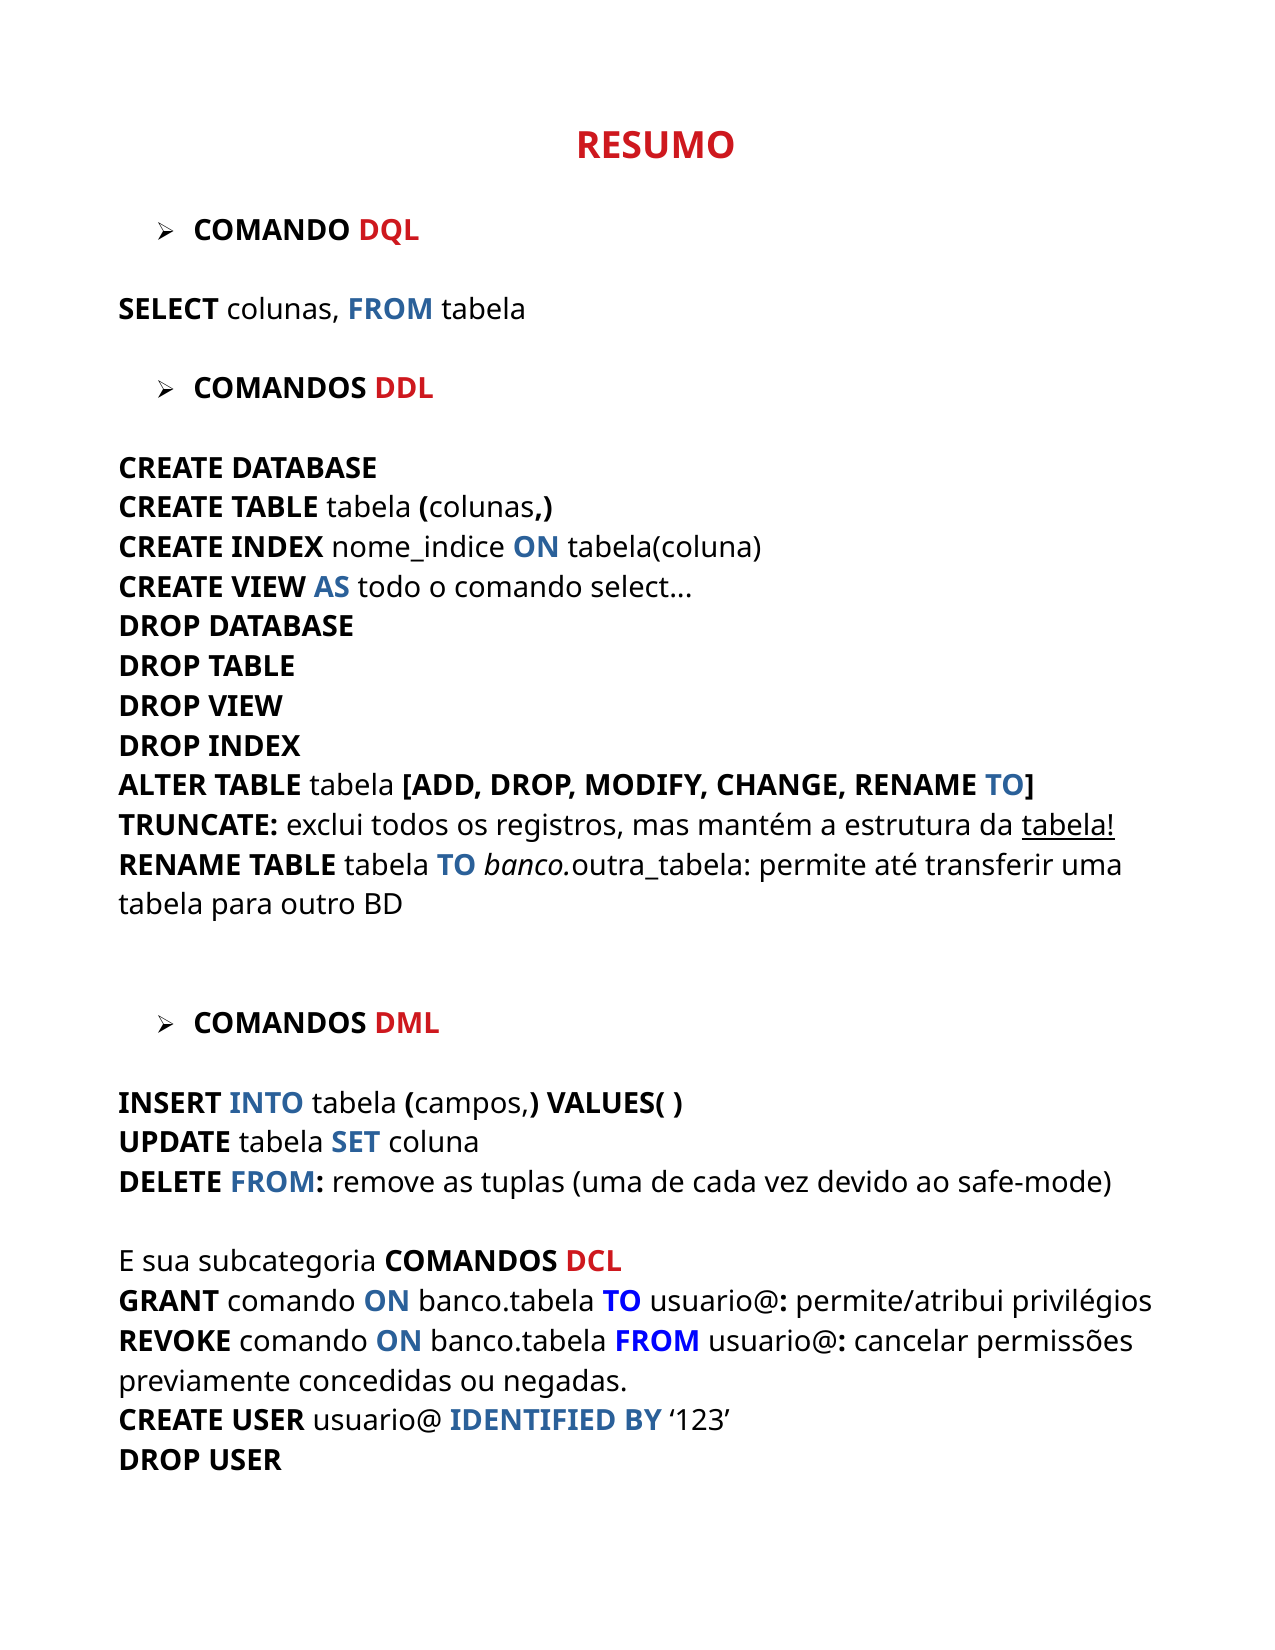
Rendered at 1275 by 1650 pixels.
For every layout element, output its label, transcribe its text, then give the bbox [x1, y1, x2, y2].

text DROP TABLE [118, 645, 1193, 685]
text DROP DATABASE [118, 606, 1193, 645]
text SELECT colunas, FROM tabela [118, 288, 1193, 328]
text REVOKE comando ON banco.tabela FROM usuario@: cancelar permissões previamente concedidas ou negadas. [118, 1320, 1193, 1399]
text DELETE FROM: remove as tuplas (uma de cada vez devido ao safe-mode) [118, 1161, 1193, 1201]
text DROP VIEW [118, 685, 1193, 725]
text RESUMO [118, 118, 1193, 169]
text RENAME TABLE tabela TO banco.outra_tabela: permite até transferir uma tabela para outro BD [118, 844, 1193, 923]
text CREATE VIEW AS todo o comando select... [118, 566, 1193, 606]
list COMANDOS DML [156, 1003, 1193, 1042]
text E sua subcategoria COMANDOS DCL [118, 1241, 1193, 1280]
list COMANDOS DDL [156, 368, 1193, 407]
text TRUNCATE: exclui todos os registros, mas mantém a estrutura da tabela! [118, 804, 1193, 844]
text DROP INDEX [118, 725, 1193, 764]
text DROP USER [118, 1439, 1193, 1479]
text GRANT comando ON banco.tabela TO usuario@: permite/atribui privilégios [118, 1280, 1193, 1320]
text ALTER TABLE tabela [ADD, DROP, MODIFY, CHANGE, RENAME TO] [118, 764, 1211, 804]
list COMANDO DQL [156, 209, 1193, 248]
text CREATE DATABASE [118, 447, 1193, 487]
text CREATE TABLE tabela (colunas,) [118, 487, 1193, 526]
text INSERT INTO tabela (campos,) VALUES( ) [118, 1082, 1193, 1122]
text CREATE USER usuario@ IDENTIFIED BY ‘123’ [118, 1399, 1193, 1439]
text UPDATE tabela SET coluna [118, 1122, 1193, 1161]
text CREATE INDEX nome_indice ON tabela(coluna) [118, 526, 1193, 566]
